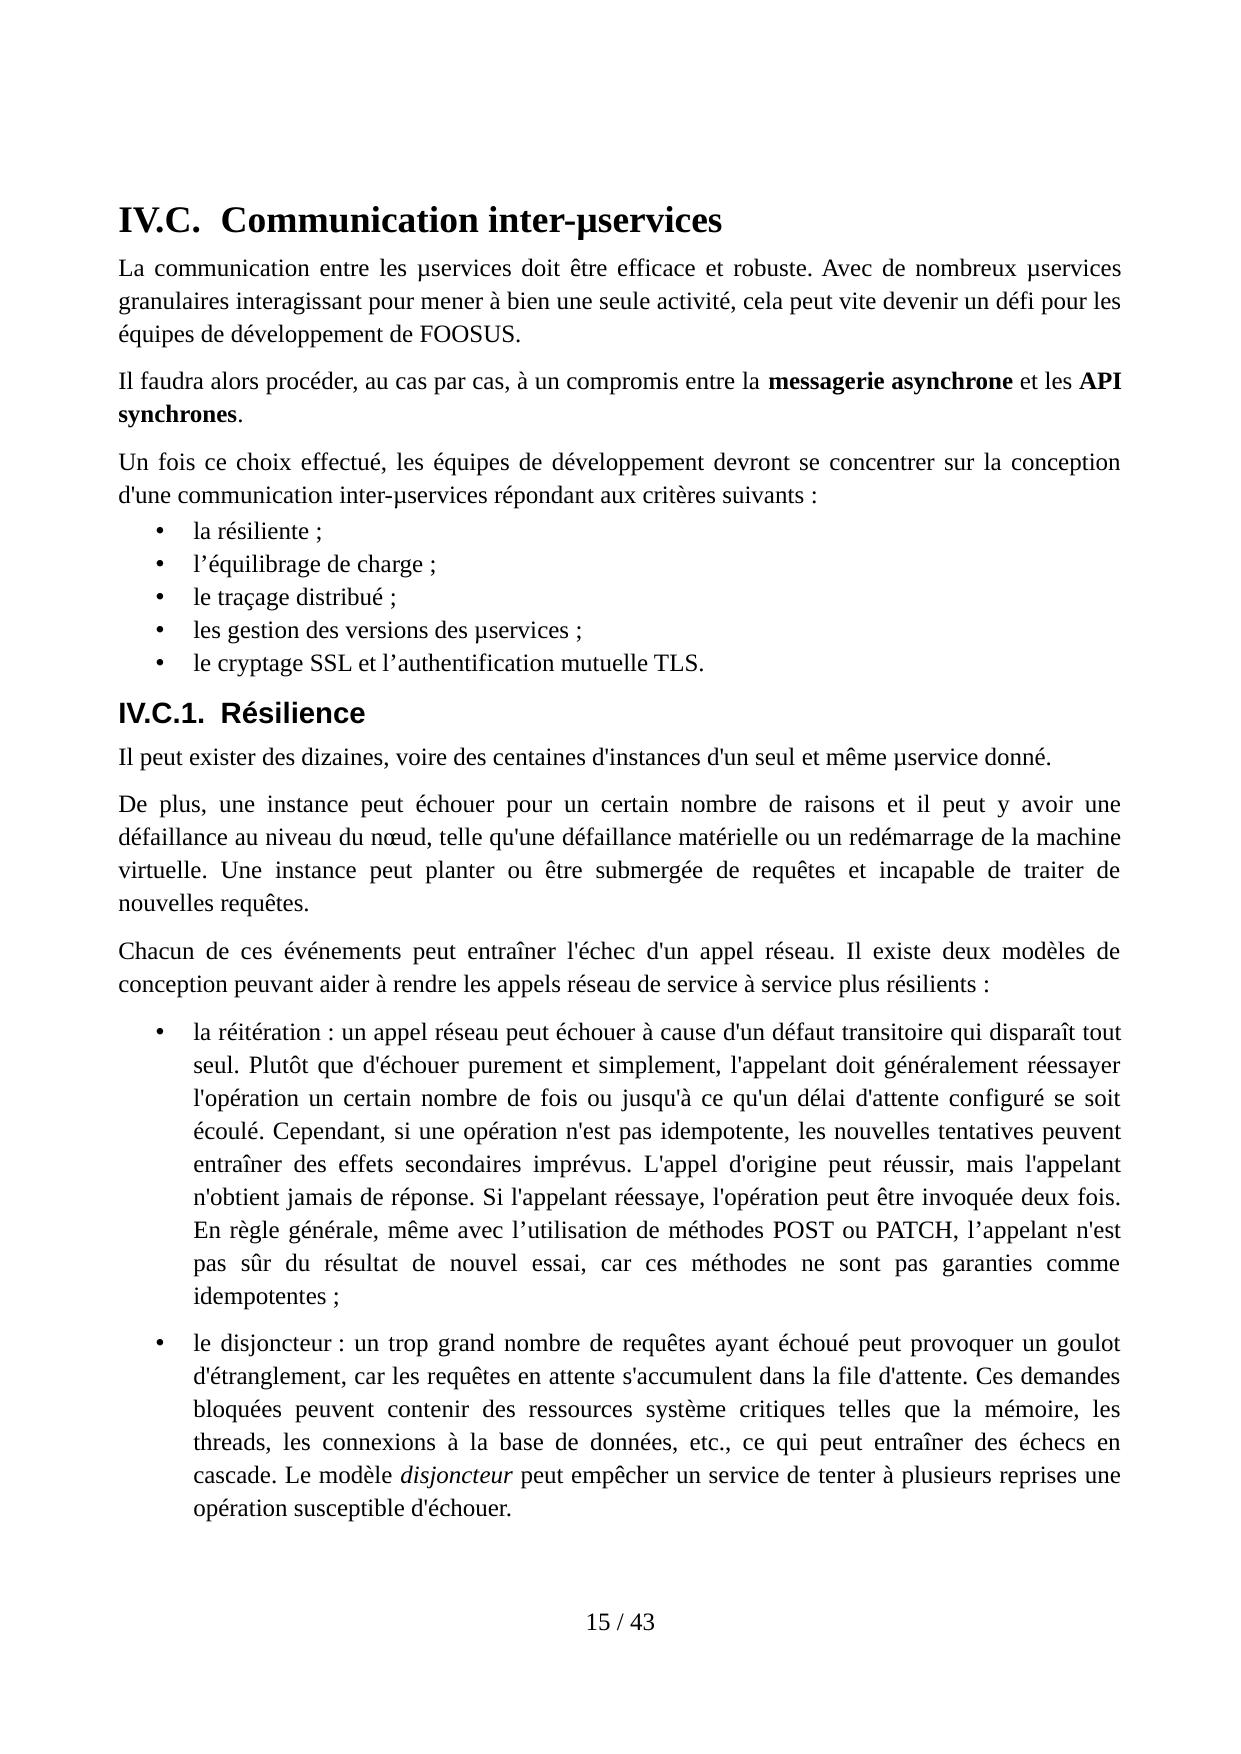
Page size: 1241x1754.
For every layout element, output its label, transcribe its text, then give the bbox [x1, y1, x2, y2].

list le traçage distribué ; [156, 582, 1122, 611]
text Il faudra alors procéder, au cas par cas, à un compromis entre la messagerie asynchrone et les API synchrones. [118, 366, 1122, 428]
list la résiliente ; [156, 516, 1122, 544]
list les gestion des versions des µservices ; [156, 615, 1122, 644]
text La communication entre les µservices doit être efficace et robuste. Avec de nombreux µservices granulaires interagissant pour mener à bien une seule activité, cela peut vite devenir un défi pour les équipes de développement de FOOSUS. [118, 253, 1122, 348]
list la réitération : un appel réseau peut échouer à cause d'un défaut transitoire qui disparaît tout seul. Plutôt que d'échouer purement et simplement, l'appelant doit généralement réessayer l'opération un certain nombre de fois ou jusqu'à ce qu'un délai d'attente configuré se soit écoulé. Cependant, si une opération n'est pas idempotente, les nouvelles tentatives peuvent entraîner des effets secondaires imprévus. L'appel d'origine peut réussir, mais l'appelant n'obtient jamais de réponse. Si l'appelant réessaye, l'opération peut être invoquée deux fois. En règle générale, même avec l’utilisation de méthodes POST ou PATCH, l’appelant n'est pas sûr du résultat de nouvel essai, car ces méthodes ne sont pas garanties comme idempotentes ; [156, 1017, 1122, 1309]
list le disjoncteur : un trop grand nombre de requêtes ayant échoué peut provoquer un goulot d'étranglement, car les requêtes en attente s'accumulent dans la file d'attente. Ces demandes bloquées peuvent contenir des ressources système critiques telles que la mémoire, les threads, les connexions à la base de données, etc., ce qui peut entraîner des échecs en cascade. Le modèle disjoncteur peut empêcher un service de tenter à plusieurs reprises une opération susceptible d'échouer. [156, 1328, 1122, 1522]
text Chacun de ces événements peut entraîner l'échec d'un appel réseau. Il existe deux modèles de conception peuvant aider à rendre les appels réseau de service à service plus résilients : [118, 936, 1122, 998]
subtitle Communication inter-µservices [118, 197, 1122, 240]
list le cryptage SSL et l’authentification mutuelle TLS. [156, 648, 1122, 677]
list l’équilibrage de charge ; [156, 549, 1122, 578]
text Il peut exister des dizaines, voire des centaines d'instances d'un seul et même µservice donné. [118, 742, 1122, 771]
text Un fois ce choix effectué, les équipes de développement devront se concentrer sur la conception d'une communication inter-µservices répondant aux critères suivants : [118, 447, 1122, 509]
text De plus, une instance peut échouer pour un certain nombre de raisons et il peut y avoir une défaillance au niveau du nœud, telle qu'une défaillance matérielle ou un redémarrage de la machine virtuelle. Une instance peut planter ou être submergée de requêtes et incapable de traiter de nouvelles requêtes. [118, 789, 1122, 917]
subtitle Résilience [118, 696, 1122, 729]
